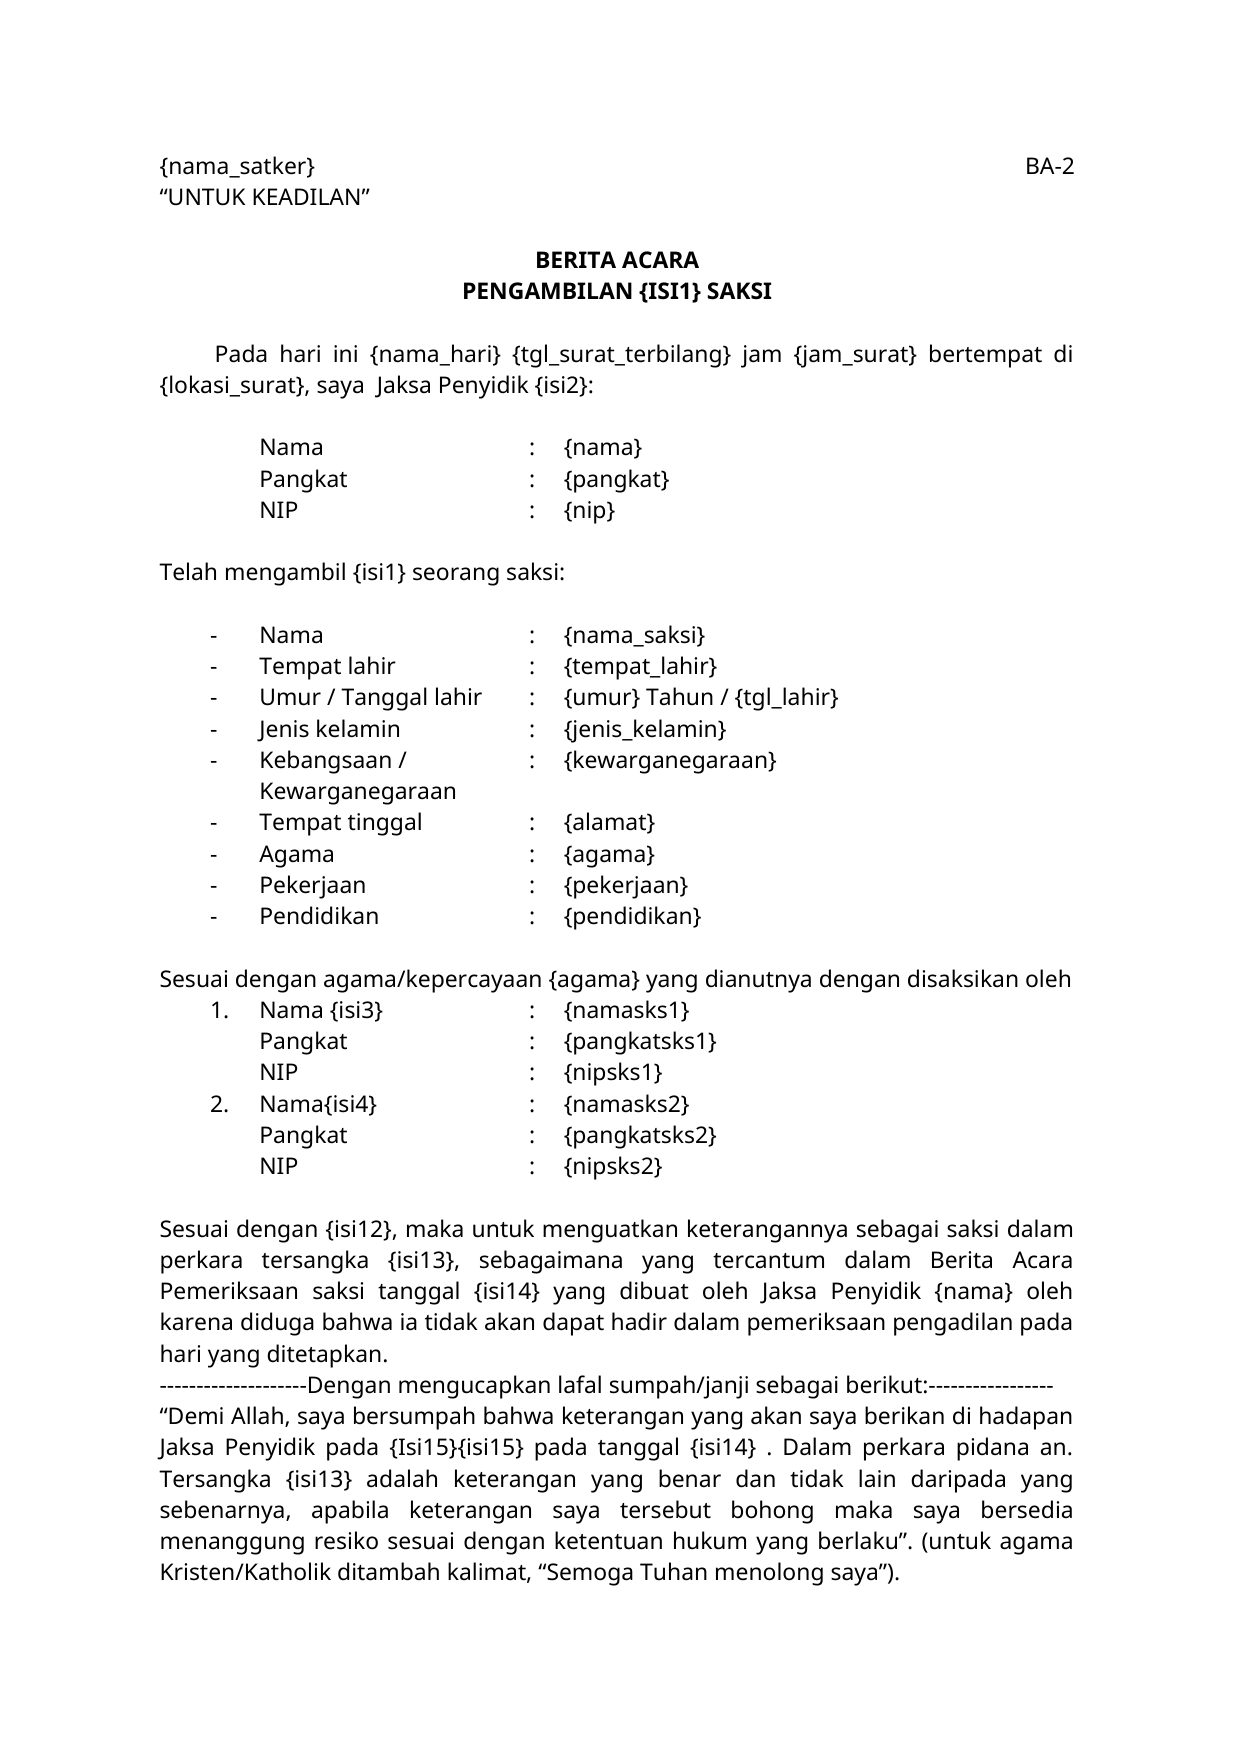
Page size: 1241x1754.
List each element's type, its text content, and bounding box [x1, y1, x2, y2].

table_cell {umur} Tahun / {tgl_lahir} [552, 681, 1086, 712]
table_cell [148, 869, 198, 900]
table_cell - [199, 713, 248, 744]
table_cell : [518, 744, 552, 806]
table_cell : [518, 1150, 552, 1181]
table_cell {nama} [552, 431, 1086, 462]
table_cell Telah mengambil {isi1} seorang saksi: [148, 525, 1086, 619]
table_cell {pangkatsks2} [552, 1119, 1086, 1150]
table_cell {alamat} [552, 806, 1086, 837]
table_cell Agama [248, 838, 518, 869]
table_cell : [518, 1088, 552, 1119]
table_cell Nama [248, 619, 518, 650]
table_cell {jenis_kelamin} [552, 713, 1086, 744]
table_cell : [518, 619, 552, 650]
table_cell Nama {isi3} [248, 994, 518, 1025]
table_cell [148, 619, 198, 650]
table_cell [148, 1056, 198, 1087]
table_cell - [199, 900, 248, 931]
table_cell : [518, 994, 552, 1025]
table_cell : [518, 1056, 552, 1087]
table_cell {kewarganegaraan} [552, 744, 1086, 806]
table_cell : [518, 494, 552, 525]
table_cell [148, 838, 198, 869]
table_cell - [199, 744, 248, 806]
table_cell Kebangsaan / Kewarganegaraan [248, 744, 518, 806]
table_cell - [199, 838, 248, 869]
table_cell Tempat tinggal [248, 806, 518, 837]
table_cell - [199, 619, 248, 650]
table_cell : [518, 1119, 552, 1150]
table_cell [148, 1181, 1086, 1212]
table_header BA-2 [819, 150, 1086, 212]
table_cell [148, 681, 198, 712]
table_cell 2. [199, 1088, 248, 1119]
table_cell [148, 1119, 198, 1150]
table_cell Pada hari ini {nama_hari} {tgl_surat_terbilang} jam {jam_surat} bertempat di {lokasi_surat}, saya Jaksa Penyidik {isi2}: [148, 338, 1086, 431]
table_cell [148, 1025, 198, 1056]
table_cell {pendidikan} [552, 900, 1086, 931]
table_cell {nipsks2} [552, 1150, 1086, 1181]
table_cell [148, 431, 248, 525]
table_cell - [199, 650, 248, 681]
table_cell Pangkat [248, 1025, 518, 1056]
table_cell {namasks1} [552, 994, 1086, 1025]
table_cell {nipsks1} [552, 1056, 1086, 1087]
table_cell BERITA ACARA PENGAMBILAN {ISI1} SAKSI [148, 213, 1086, 337]
table_header {nama_satker} “UNTUK KEADILAN” [148, 150, 819, 212]
table_cell [199, 1056, 248, 1087]
table_cell : [518, 838, 552, 869]
table_cell [148, 806, 198, 837]
table_cell [148, 713, 198, 744]
table_cell [148, 1150, 198, 1181]
table_cell : [518, 806, 552, 837]
table_cell Pekerjaan [248, 869, 518, 900]
table_cell : [518, 713, 552, 744]
table_cell : [518, 650, 552, 681]
table_cell : [518, 900, 552, 931]
table_cell [199, 1119, 248, 1150]
table_cell [148, 1088, 198, 1119]
table_cell Sesuai dengan agama/kepercayaan {agama} yang dianutnya dengan disaksikan oleh [148, 931, 1086, 994]
table_cell Pangkat [248, 463, 518, 494]
table_cell - [199, 806, 248, 837]
table_cell Sesuai dengan {isi12}, maka untuk menguatkan keterangannya sebagai saksi dalam perkara tersangka {isi13}, sebagaimana yang tercantum dalam Berita Acara Pemeriksaan saksi tanggal {isi14} yang dibuat oleh Jaksa Penyidik {nama} oleh karena diduga bahwa ia tidak akan dapat hadir dalam pemeriksaan pengadilan pada hari yang ditetapkan. --------------------Dengan mengucapkan lafal sumpah/janji sebagai berikut:----------------- “Demi Allah, saya bersumpah bahwa keterangan yang akan saya berikan di hadapan Jaksa Penyidik pada {Isi15}{isi15} pada tanggal {isi14} . Dalam perkara pidana an. Tersangka {isi13} adalah keterangan yang benar dan tidak lain daripada yang sebenarnya, apabila keterangan saya tersebut bohong maka saya bersedia menanggung resiko sesuai dengan ketentuan hukum yang berlaku”. (untuk agama Kristen/Katholik ditambah kalimat, “Semoga Tuhan menolong saya”). [148, 1213, 1086, 1587]
table_cell Jenis kelamin [248, 713, 518, 744]
table_cell Nama [248, 431, 518, 462]
table_cell [148, 994, 198, 1025]
table_cell NIP [248, 1056, 518, 1087]
table_cell {agama} [552, 838, 1086, 869]
table_cell {namasks2} [552, 1088, 1086, 1119]
table_cell Nama{isi4} [248, 1088, 518, 1119]
table_cell {nip} [552, 494, 1086, 525]
table_cell - [199, 869, 248, 900]
table_cell NIP [248, 494, 518, 525]
table_cell : [518, 681, 552, 712]
table_cell Pendidikan [248, 900, 518, 931]
table_cell [199, 1025, 248, 1056]
table_cell [148, 900, 198, 931]
table_cell [148, 650, 198, 681]
table_cell : [518, 463, 552, 494]
table_cell NIP [248, 1150, 518, 1181]
table_cell [199, 1150, 248, 1181]
table_cell Tempat lahir [248, 650, 518, 681]
table_cell 1. [199, 994, 248, 1025]
table_cell {nama_saksi} [552, 619, 1086, 650]
table_cell Pangkat [248, 1119, 518, 1150]
table_cell : [518, 1025, 552, 1056]
table_cell - [199, 681, 248, 712]
table_cell {pekerjaan} [552, 869, 1086, 900]
table_cell : [518, 869, 552, 900]
table_cell {pangkat} [552, 463, 1086, 494]
table_cell [148, 744, 198, 806]
table_cell Umur / Tanggal lahir [248, 681, 518, 712]
table_cell : [518, 431, 552, 462]
table_cell {pangkatsks1} [552, 1025, 1086, 1056]
table_cell {tempat_lahir} [552, 650, 1086, 681]
